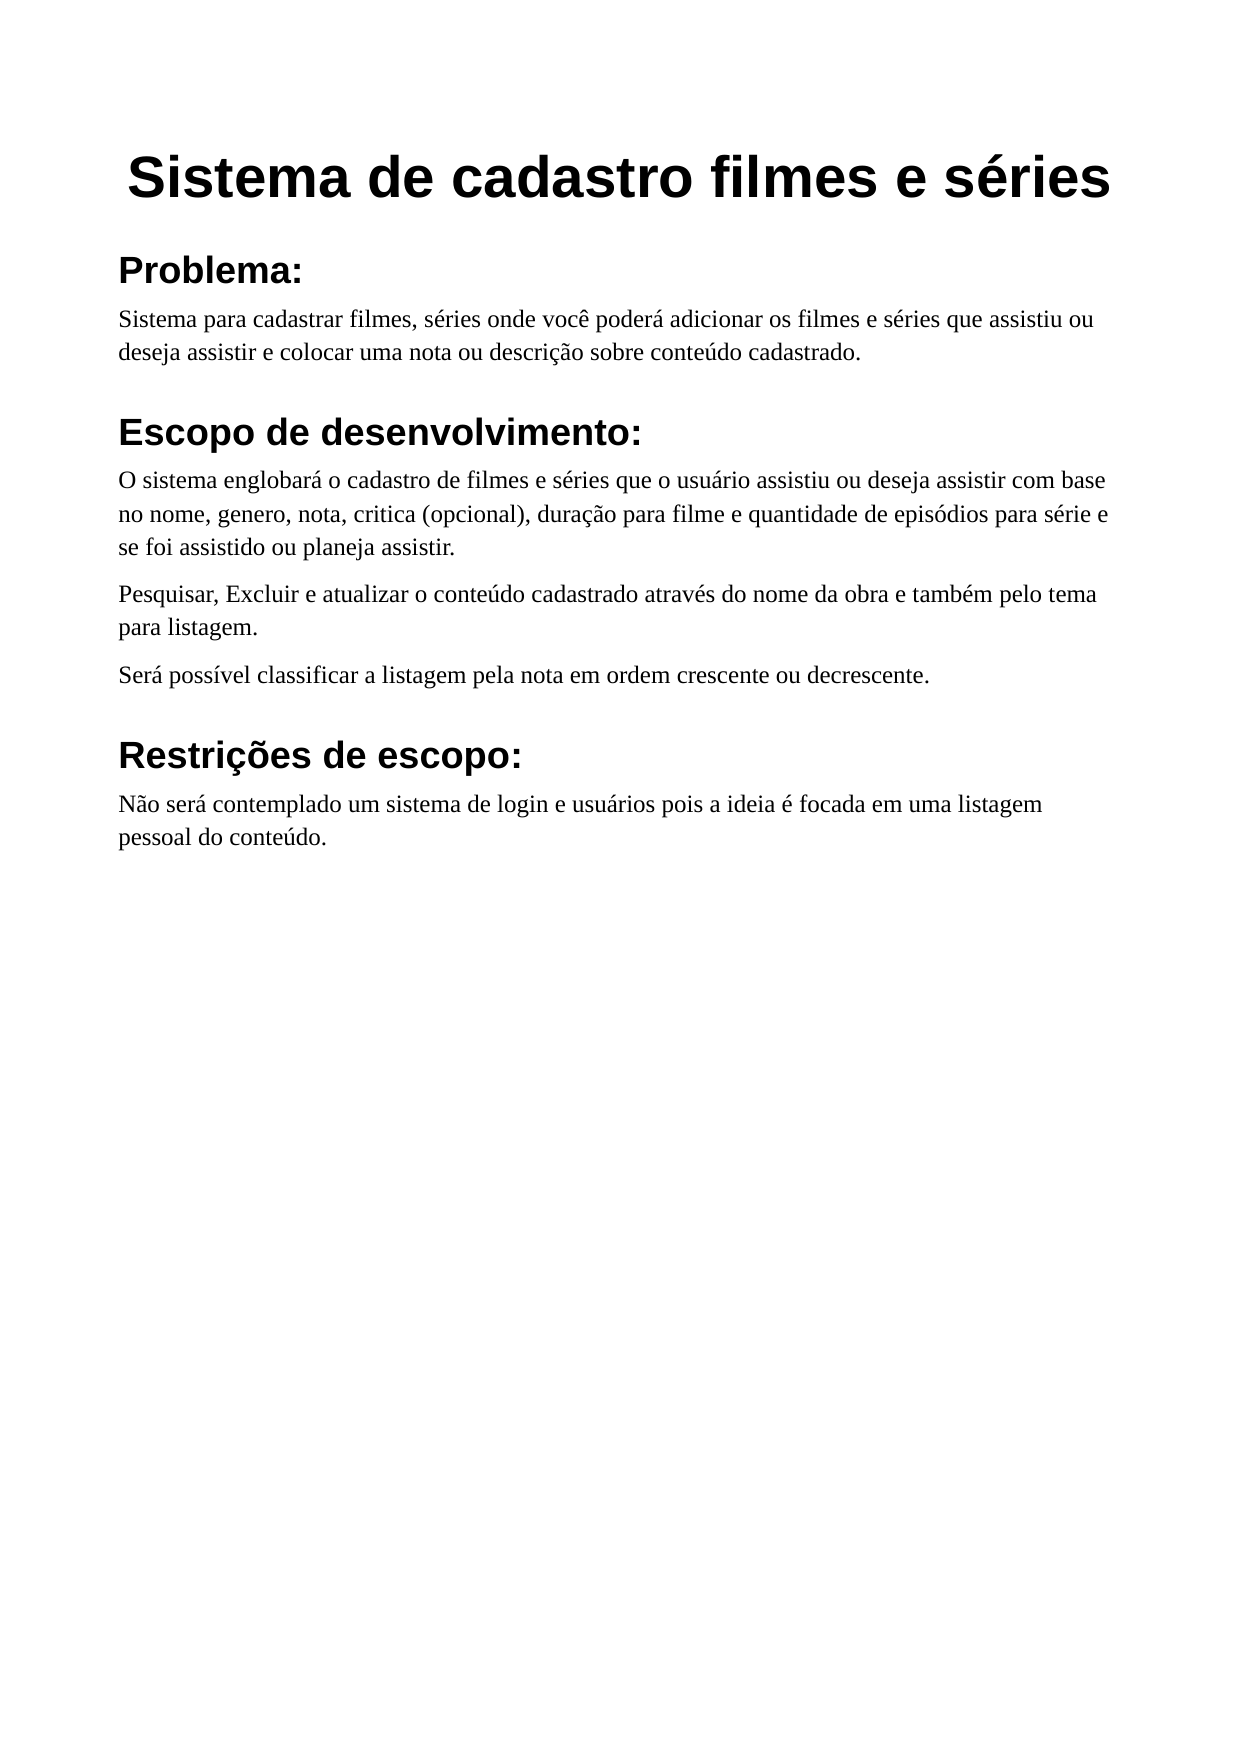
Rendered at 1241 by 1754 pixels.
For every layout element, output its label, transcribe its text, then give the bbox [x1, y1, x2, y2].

text Não será contemplado um sistema de login e usuários pois a ideia é focada em uma listagem pessoal do conteúdo. [118, 789, 1122, 850]
subtitle Problema: [118, 248, 1122, 291]
text O sistema englobará o cadastro de filmes e séries que o usuário assistiu ou deseja assistir com base no nome, genero, nota, critica (opcional), duração para filme e quantidade de episódios para série e se foi assistido ou planeja assistir. [118, 466, 1122, 560]
subtitle Restrições de escopo: [118, 732, 1122, 776]
text Sistema para cadastrar filmes, séries onde você poderá adicionar os filmes e séries que assistiu ou deseja assistir e colocar uma nota ou descrição sobre conteúdo cadastrado. [118, 304, 1122, 366]
title Sistema de cadastro filmes e séries [118, 143, 1122, 210]
subtitle Escopo de desenvolvimento: [118, 409, 1122, 453]
text Pesquisar, Excluir e atualizar o conteúdo cadastrado através do nome da obra e também pelo tema para listagem. [118, 579, 1122, 641]
text Será possível classificar a listagem pela nota em ordem crescente ou decrescente. [118, 660, 1122, 689]
